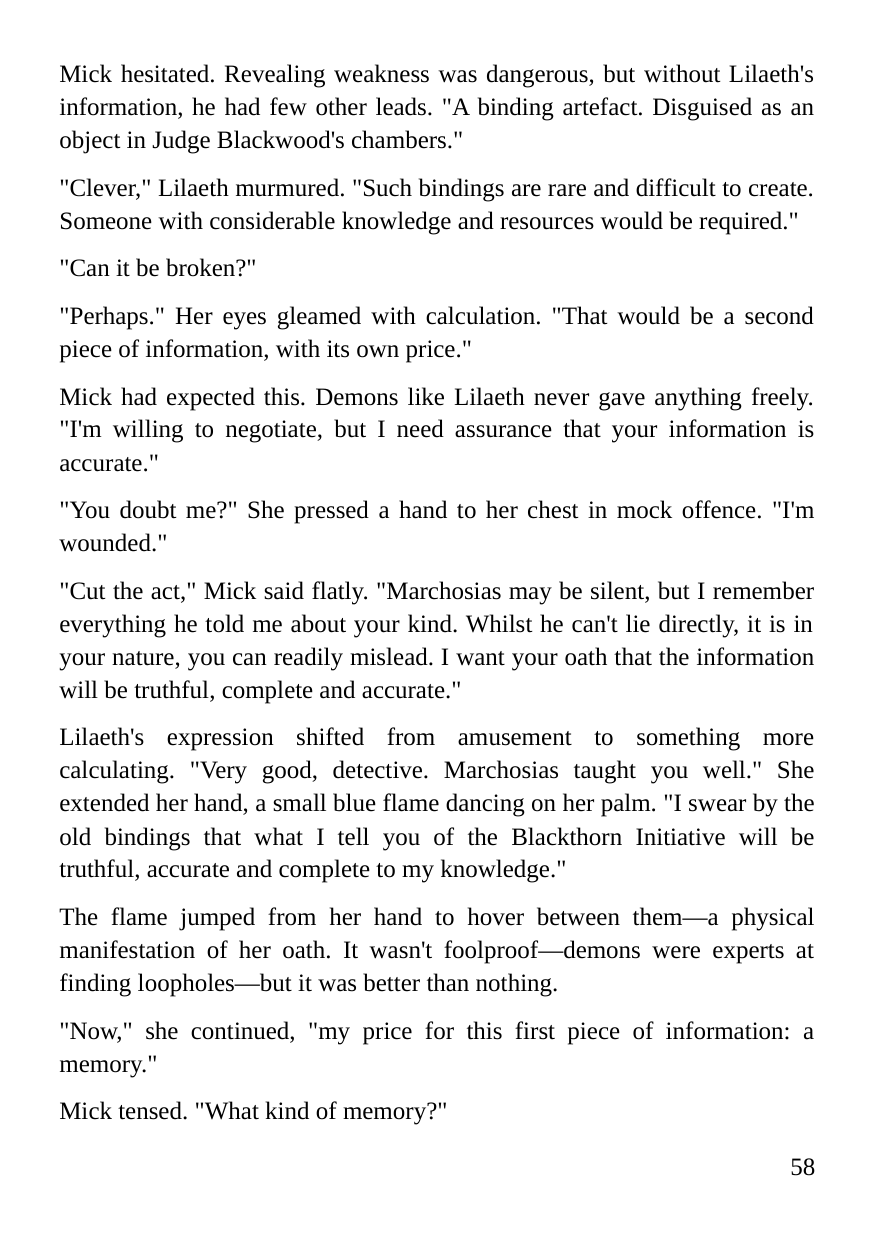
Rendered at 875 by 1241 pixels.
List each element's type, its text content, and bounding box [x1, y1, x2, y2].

text The flame jumped from her hand to hover between them—a physical manifestation of her oath. It wasn't foolproof—demons were experts at finding loopholes—but it was better than nothing. [59, 902, 815, 997]
text "Can it be broken?" [59, 253, 815, 282]
text Mick had expected this. Demons like Lilaeth never gave anything freely. "I'm willing to negotiate, but I need assurance that your information is accurate." [59, 382, 815, 476]
text "Cut the act," Mick said flatly. "Marchosias may be silent, but I remember everything he told me about your kind. Whilst he can't lie directly, it is in your nature, you can readily mislead. I want your oath that the information will be truthful, complete and accurate." [59, 576, 815, 704]
text Mick tensed. "What kind of memory?" [59, 1096, 815, 1125]
text "Perhaps." Her eyes gleamed with calculation. "That would be a second piece of information, with its own price." [59, 301, 815, 363]
text Mick hesitated. Revealing weakness was dangerous, but without Lilaeth's information, he had few other leads. "A binding artefact. Disguised as an object in Judge Blackwood's chambers." [59, 59, 815, 154]
text "Now," she continued, "my price for this first piece of information: a memory." [59, 1016, 815, 1078]
text Lilaeth's expression shifted from amusement to something more calculating. "Very good, detective. Marchosias taught you well." She extended her hand, a small blue flame dancing on her palm. "I swear by the old bindings that what I tell you of the Blackthorn Initiative will be truthful, accurate and complete to my knowledge." [59, 722, 815, 883]
text "You doubt me?" She pressed a hand to her chest in mock offence. "I'm wounded." [59, 495, 815, 557]
text "Clever," Lilaeth murmured. "Such bindings are rare and difficult to create. Someone with considerable knowledge and resources would be required." [59, 173, 815, 234]
